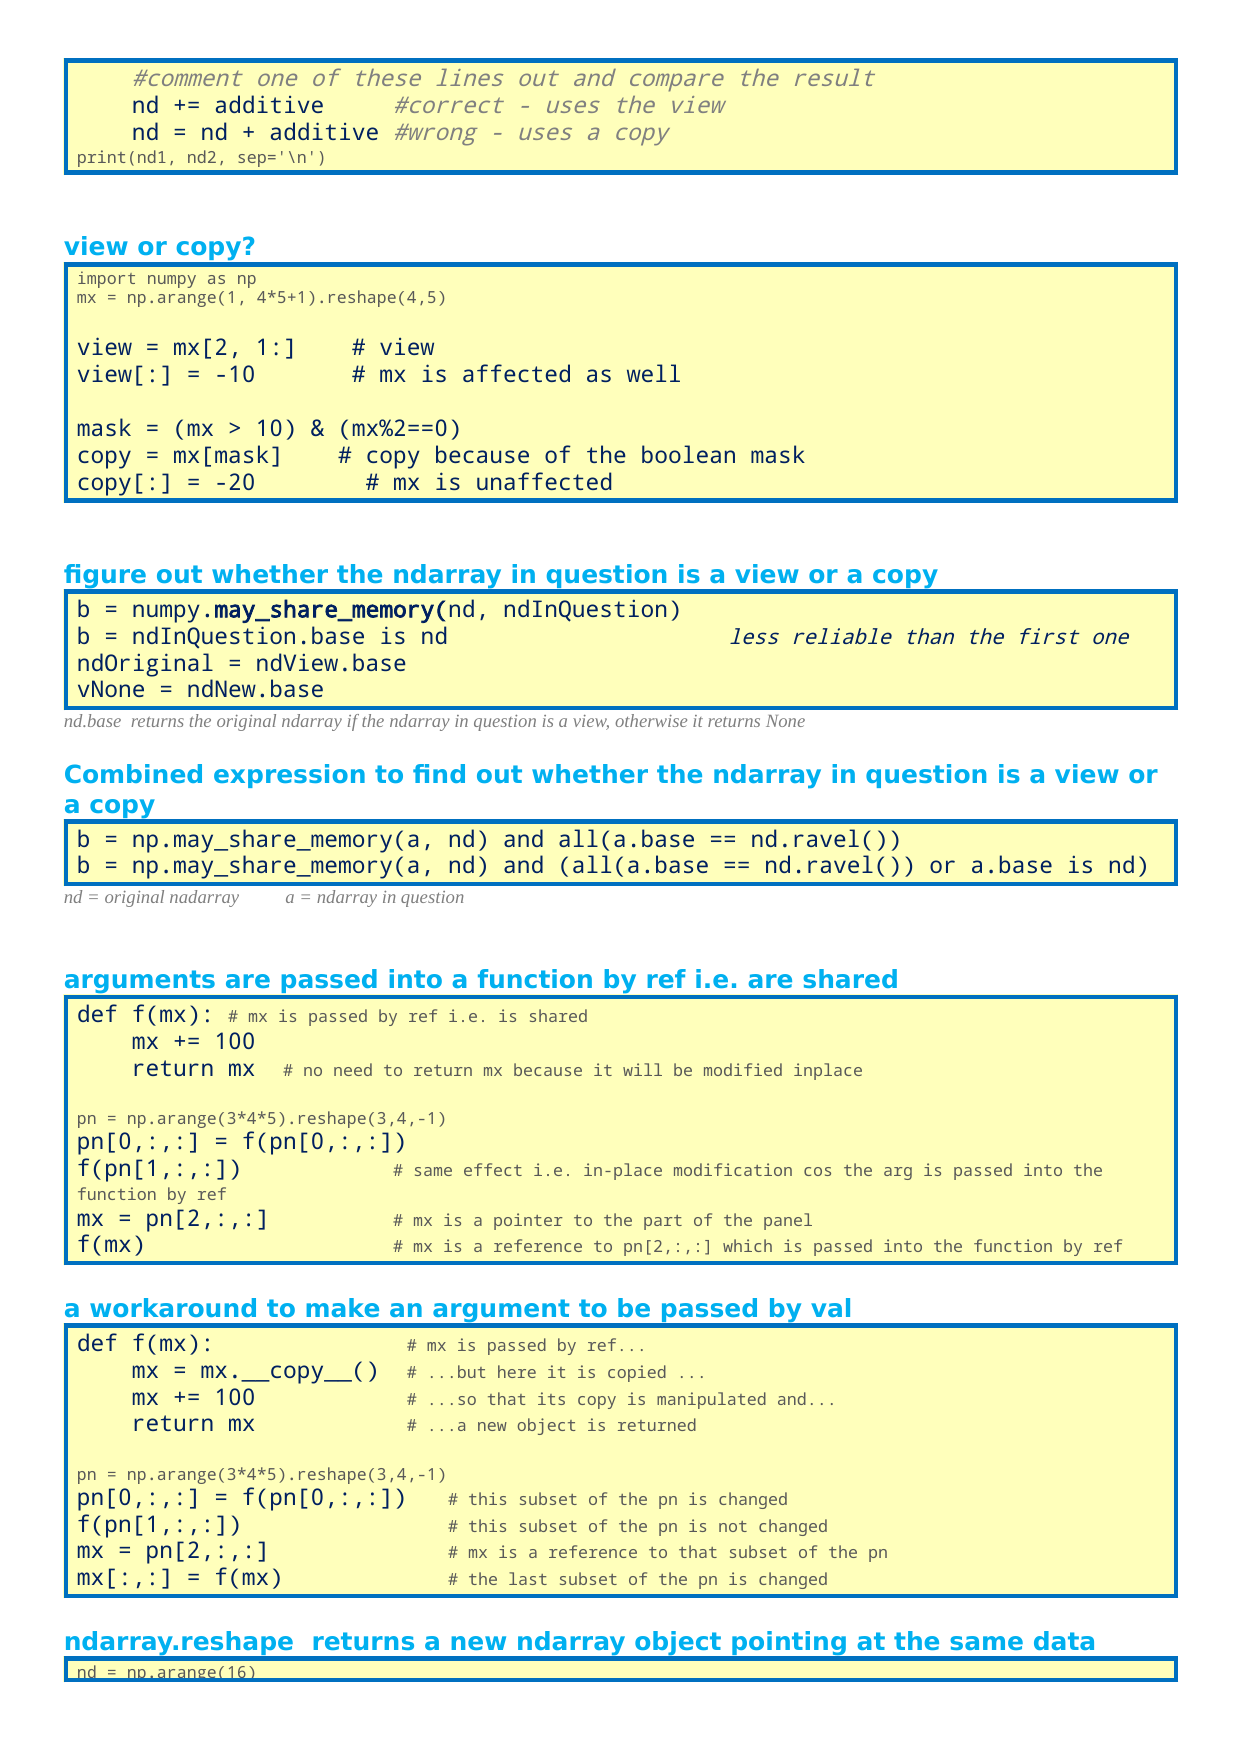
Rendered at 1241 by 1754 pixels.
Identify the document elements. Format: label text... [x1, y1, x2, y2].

text import numpy as np [68, 267, 1174, 281]
text f(mx) # mx is a reference to pn[2,:,:] which is passed into the function by ref [68, 1225, 1174, 1261]
text return mx # ...a new object is returned [68, 1404, 1174, 1431]
title Combined expression to find out whether the ndarray in question is a view or a copy [63, 761, 1178, 819]
text copy[:] = -20 # mx is unaffected [68, 462, 1174, 498]
text return mx # no need to return mx because it will be modified inplace [68, 1048, 1174, 1075]
text def f(mx): # mx is passed by ref... [68, 1328, 1174, 1350]
text nd = original nadarray a = ndarray in question [63, 886, 1178, 908]
text b = np.may_share_memory(a, nd) and all(a.base == nd.ravel()) [68, 824, 1174, 846]
text copy = mx[mask] # copy because of the boolean mask [68, 435, 1174, 462]
text mask = (mx > 10) & (mx%2==0) [68, 408, 1174, 435]
text pn[0,:,:] = f(pn[0,:,:]) [68, 1122, 1174, 1148]
text nd.base returns the original ndarray if the ndarray in question is a view, otherwise it returns None [63, 710, 1178, 732]
text b = ndInQuestion.base is nd less reliable than the first one [68, 616, 1174, 643]
text pn = np.arange(3*4*5).reshape(3,4,-1) [68, 1102, 1174, 1122]
text mx[:,:] = f(mx) # the last subset of the pn is changed [68, 1558, 1174, 1594]
title arguments are passed into a function by ref i.e. are shared [63, 965, 1178, 994]
text mx += 100 # ...so that its copy is manipulated and... [68, 1377, 1174, 1404]
text f(pn[1,:,:]) # same effect i.e. in-place modification cos the arg is passed into the function by ref [68, 1148, 1174, 1198]
title figure out whether the ndarray in question is a view or a copy [63, 560, 1178, 589]
text nd = np.arange(16) [68, 1661, 1174, 1678]
title a workaround to make an argument to be passed by val [63, 1294, 1178, 1323]
text view[:] = -10 # mx is affected as well [68, 355, 1174, 382]
text mx += 100 [68, 1021, 1174, 1048]
text def f(mx): # mx is passed by ref i.e. is shared [68, 999, 1174, 1021]
text pn = np.arange(3*4*5).reshape(3,4,-1) [68, 1458, 1174, 1477]
text b = numpy.may_share_memory(nd, ndInQuestion) [68, 594, 1174, 616]
text vNone = ndNew.base [68, 670, 1174, 706]
text mx = mx.__copy__() # ...but here it is copied ... [68, 1350, 1174, 1377]
text ndOriginal = ndView.base [68, 643, 1174, 670]
text view = mx[2, 1:] # view [68, 328, 1174, 355]
text mx = pn[2,:,:] # mx is a reference to that subset of the pn [68, 1531, 1174, 1558]
text mx = np.arange(1, 4*5+1).reshape(4,5) [68, 281, 1174, 301]
text pn[0,:,:] = f(pn[0,:,:]) # this subset of the pn is changed [68, 1477, 1174, 1504]
title ndarray.reshape returns a new ndarray object pointing at the same data [63, 1627, 1178, 1656]
text mx = pn[2,:,:] # mx is a pointer to the part of the panel [68, 1198, 1174, 1225]
title view or copy? [63, 233, 1178, 262]
text #comment one of these lines out and compare the result nd += additive #correct - uses the view nd = nd + additive #wrong - uses a copy print(nd1, nd2, sep='\n') [68, 63, 1174, 170]
text b = np.may_share_memory(a, nd) and (all(a.base == nd.ravel()) or a.base is nd) [68, 846, 1174, 882]
text f(pn[1,:,:]) # this subset of the pn is not changed [68, 1504, 1174, 1531]
